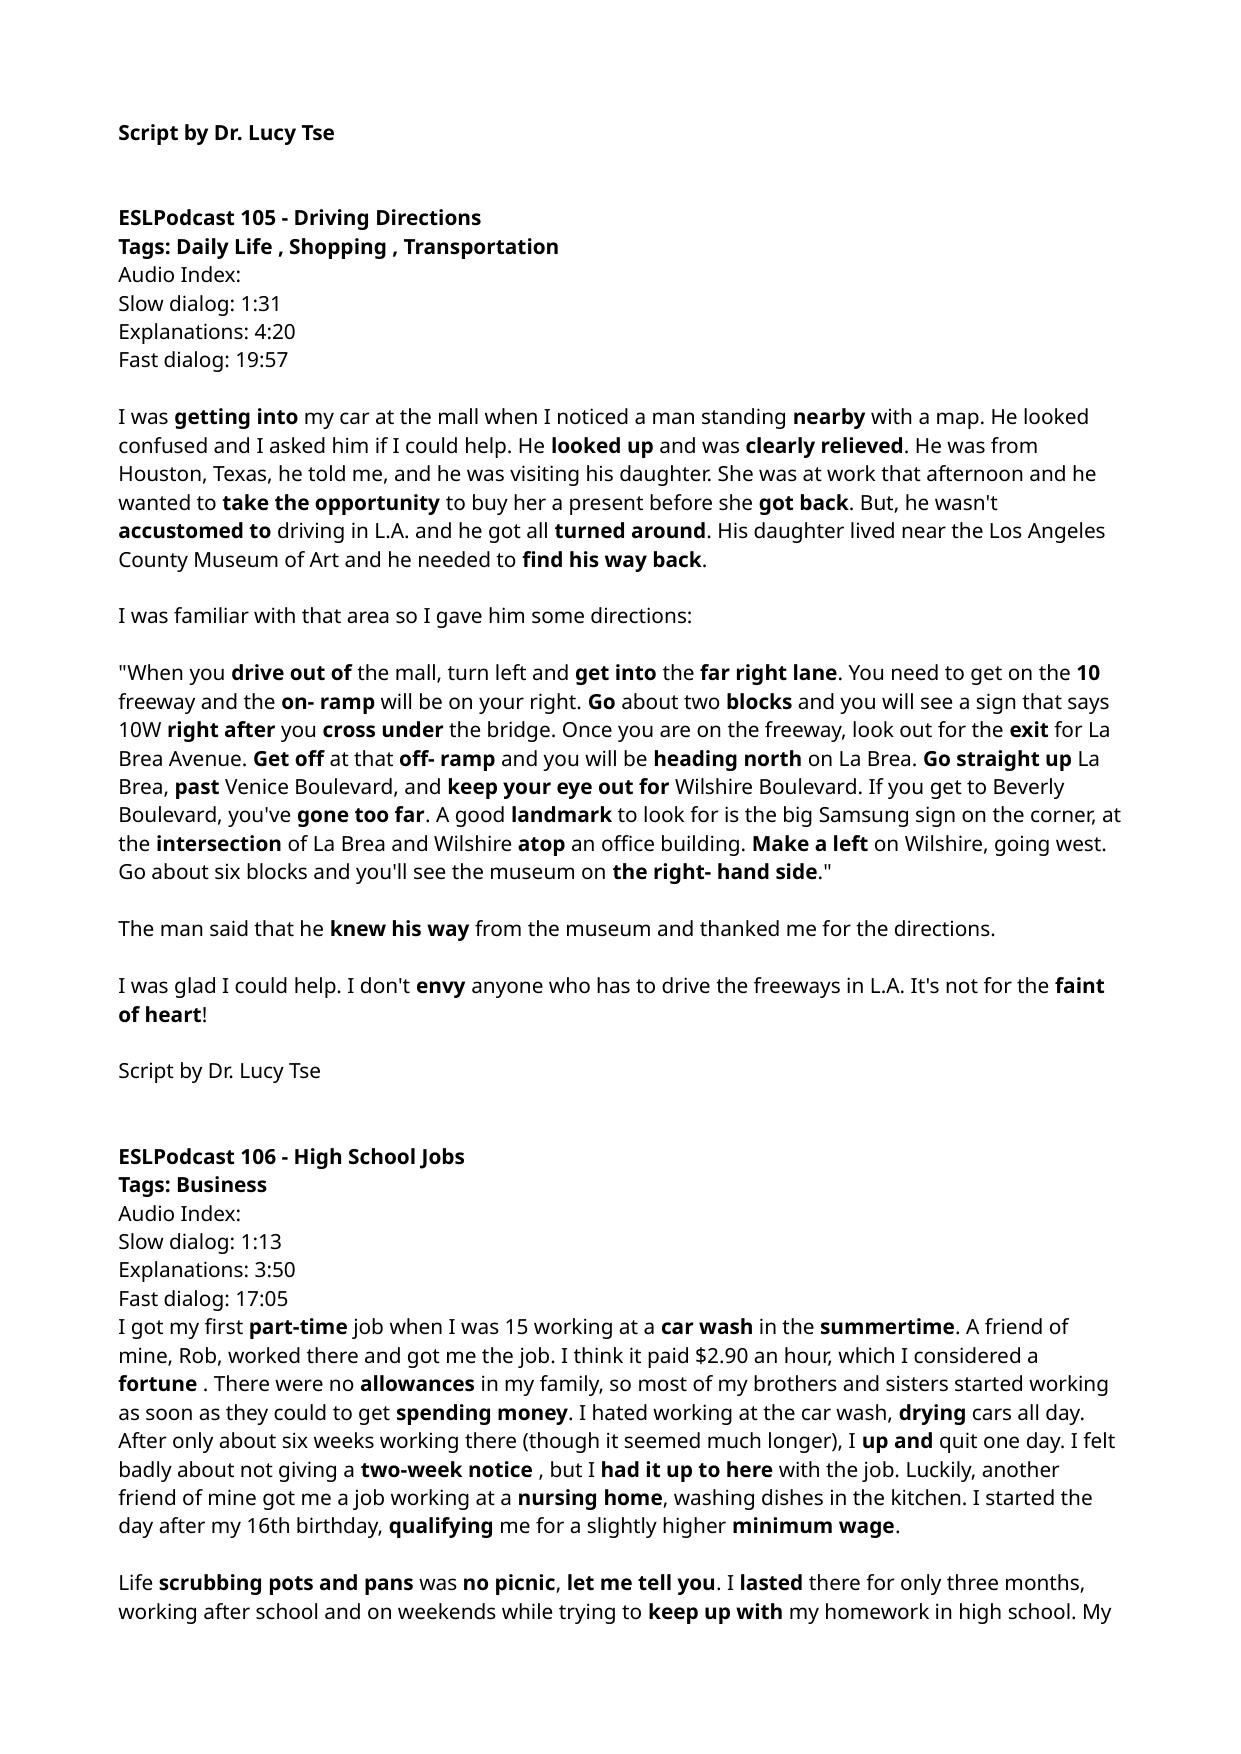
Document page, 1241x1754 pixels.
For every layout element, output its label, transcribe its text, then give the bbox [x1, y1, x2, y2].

table_header Audio Index: Slow dialog: 1:31 Explanations: 4:20 Fast dialog: 19:57 [118, 260, 1122, 402]
table_header I was getting into my car at the mall when I noticed a man standing nearby with a map. He looked confused and I asked him if I could help. He looked up and was clearly relieved. He was from Houston, Texas, he told me, and he was visiting his daughter. She was at work that afternoon and he wanted to take the opportunity to buy her a present before she got back. But, he wasn't accustomed to driving in L.A. and he got all turned around. His daughter lived near the Los Angeles County Museum of Art and he needed to find his way back. I was familiar with that area so I gave him some directions: "When you drive out of the mall, turn left and get into the far right lane. You need to get on the 10 freeway and the on- ramp will be on your right. Go about two blocks and you will see a sign that says 10W right after you cross under the bridge. Once you are on the freeway, look out for the exit for La Brea Avenue. Get off at that off- ramp and you will be heading north on La Brea. Go straight up La Brea, past Venice Boulevard, and keep your eye out for Wilshire Boulevard. If you get to Beverly Boulevard, you've gone too far. A good landmark to look for is the big Samsung sign on the corner, at the intersection of La Brea and Wilshire atop an office building. Make a left on Wilshire, going west. Go about six blocks and you'll see the museum on the right- hand side." The man said that he knew his way from the museum and thanked me for the directions. I was glad I could help. I don't envy anyone who has to drive the freeways in L.A. It's not for the faint of heart! Script by Dr. Lucy Tse [118, 403, 1122, 1085]
text ESLPodcast 105 - Driving Directions Tags: Daily Life , Shopping , Transportation [118, 203, 1122, 260]
table_header I got my first part-time job when I was 15 working at a car wash in the summertime. A friend of mine, Rob, worked there and got me the job. I think it paid $2.90 an hour, which I considered a fortune . There were no allowances in my family, so most of my brothers and sisters started working as soon as they could to get spending money. I hated working at the car wash, drying cars all day. After only about six weeks working there (though it seemed much longer), I up and quit one day. I felt badly about not giving a two-week notice , but I had it up to here with the job. Luckily, another friend of mine got me a job working at a nursing home, washing dishes in the kitchen. I started the day after my 16th birthday, qualifying me for a slightly higher minimum wage. Life scrubbing pots and pans was no picnic, let me tell you. I lasted there for only three months, working after school and on weekends while trying to keep up with my homework in high school. My [118, 1313, 1122, 1625]
table_header Script by Dr. Lucy Tse [118, 118, 1122, 147]
text ESLPodcast 106 - High School Jobs Tags: Business [118, 1142, 1122, 1199]
table_header Audio Index: Slow dialog: 1:13 Explanations: 3:50 Fast dialog: 17:05 [118, 1199, 1122, 1312]
